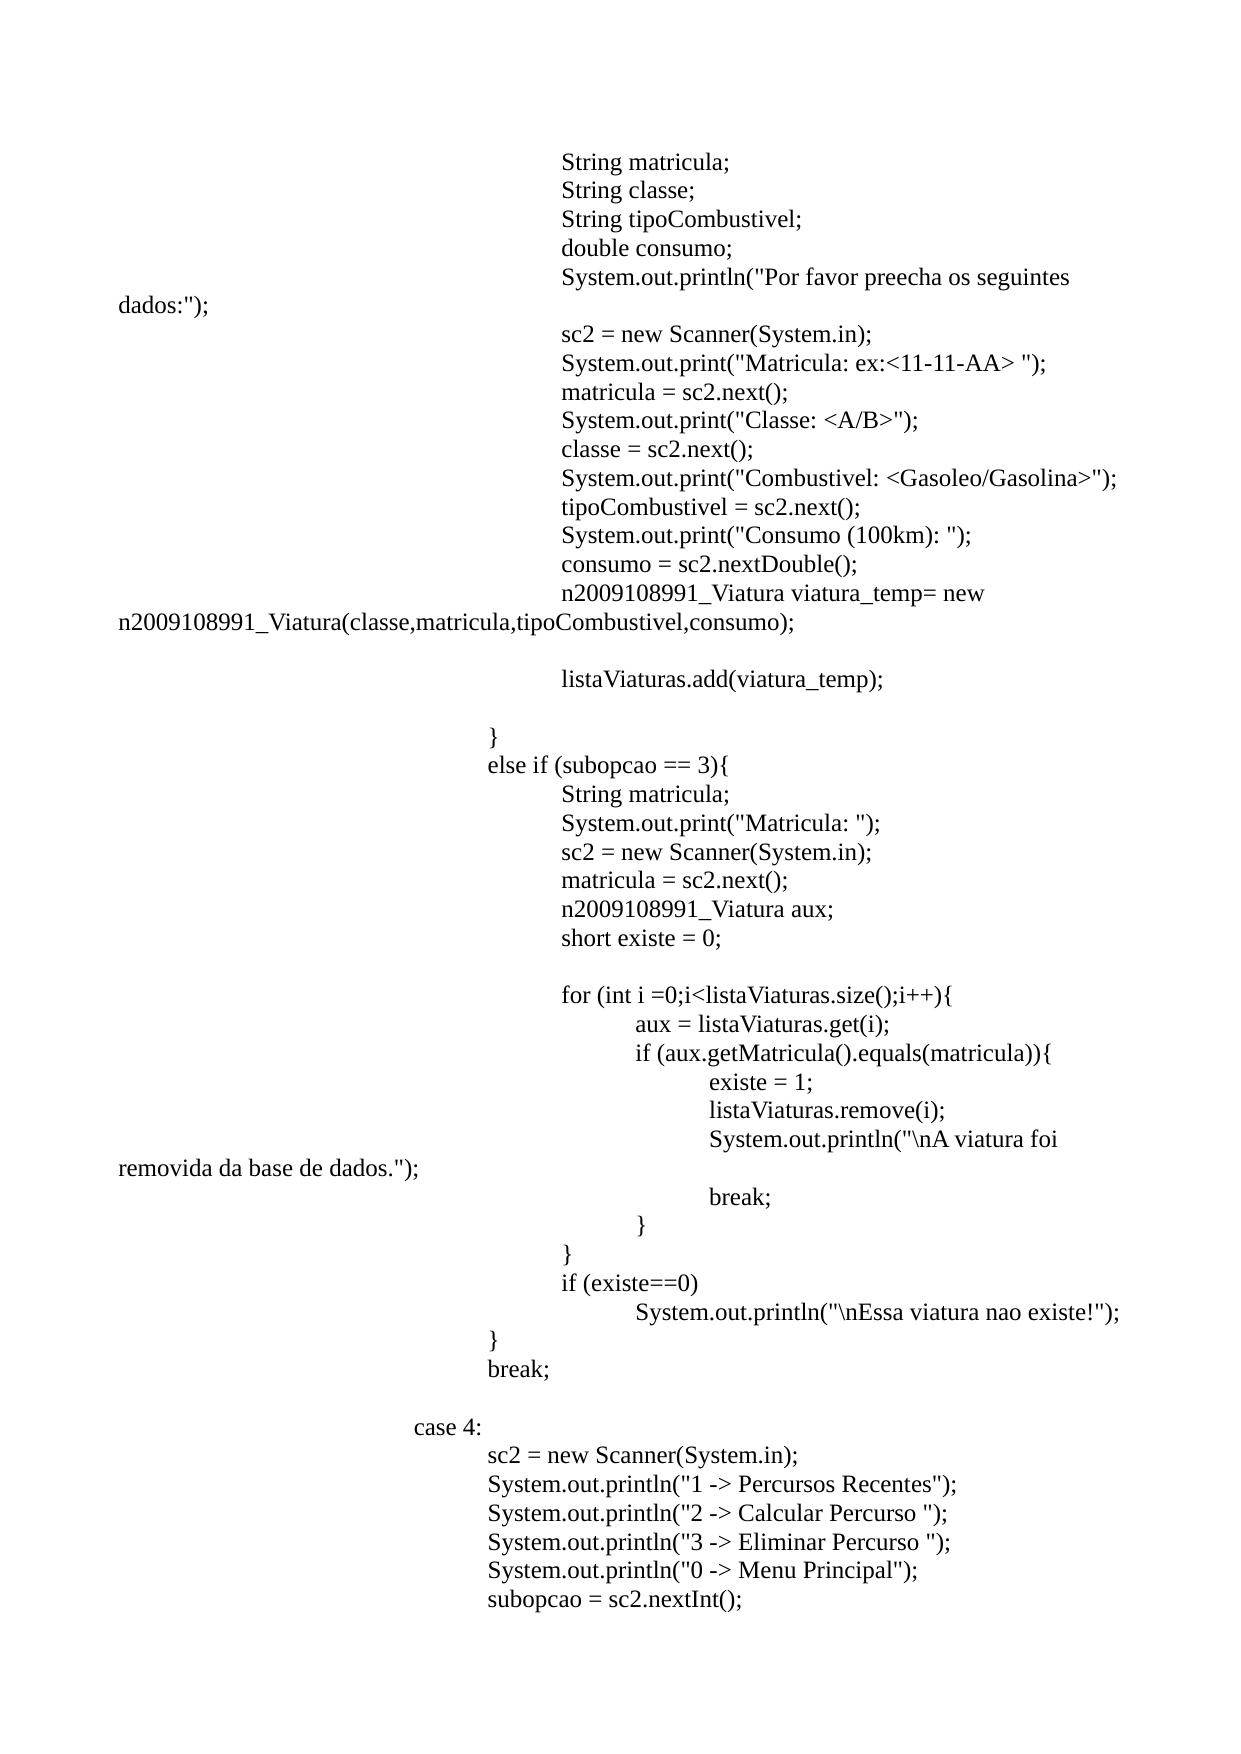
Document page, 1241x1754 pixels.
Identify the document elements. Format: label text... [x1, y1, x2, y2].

text System.out.print("Consumo (100km): "); [118, 521, 1122, 549]
text sc2 = new Scanner(System.in); [118, 1441, 1122, 1469]
text System.out.print("Combustivel: <Gasoleo/Gasolina>"); [118, 463, 1122, 492]
text System.out.println("2 -> Calcular Percurso "); [118, 1498, 1122, 1527]
text String matricula; [118, 147, 1122, 176]
text n2009108991_Viatura viatura_temp= new n2009108991_Viatura(classe,matricula,tipoCombustivel,consumo); [118, 578, 1122, 636]
text String matricula; [118, 779, 1122, 808]
text aux = listaViaturas.get(i); [118, 1009, 1122, 1038]
text break; [118, 1182, 1122, 1211]
text tipoCombustivel = sc2.next(); [118, 492, 1122, 521]
text System.out.println("Por favor preecha os seguintes dados:"); [118, 262, 1122, 319]
text String classe; [118, 176, 1122, 204]
text } [118, 1239, 1122, 1268]
text sc2 = new Scanner(System.in); [118, 837, 1122, 866]
text classe = sc2.next(); [118, 434, 1122, 463]
text listaViaturas.add(viatura_temp); [118, 664, 1122, 693]
text double consumo; [118, 233, 1122, 262]
text System.out.println("\nEssa viatura nao existe!"); [118, 1297, 1122, 1326]
text matricula = sc2.next(); [118, 866, 1122, 894]
text if (aux.getMatricula().equals(matricula)){ [118, 1038, 1122, 1067]
text existe = 1; [118, 1067, 1122, 1096]
text break; [118, 1354, 1122, 1383]
text matricula = sc2.next(); [118, 377, 1122, 406]
text if (existe==0) [118, 1268, 1122, 1297]
text System.out.println("0 -> Menu Principal"); [118, 1556, 1122, 1584]
text else if (subopcao == 3){ [118, 751, 1122, 779]
text System.out.print("Matricula: ex:<11-11-AA> "); [118, 348, 1122, 377]
text System.out.println("3 -> Eliminar Percurso "); [118, 1527, 1122, 1556]
text } [118, 1211, 1122, 1239]
text case 4: [118, 1412, 1122, 1441]
text } [118, 1326, 1122, 1354]
text short existe = 0; [118, 923, 1122, 952]
text subopcao = sc2.nextInt(); [118, 1584, 1122, 1613]
text n2009108991_Viatura aux; [118, 894, 1122, 923]
text sc2 = new Scanner(System.in); [118, 319, 1122, 348]
text consumo = sc2.nextDouble(); [118, 549, 1122, 578]
text String tipoCombustivel; [118, 204, 1122, 233]
text System.out.println("1 -> Percursos Recentes"); [118, 1469, 1122, 1498]
text } [118, 722, 1122, 751]
text listaViaturas.remove(i); [118, 1096, 1122, 1124]
text System.out.print("Matricula: "); [118, 808, 1122, 837]
text for (int i =0;i<listaViaturas.size();i++){ [118, 981, 1122, 1009]
text System.out.print("Classe: <A/B>"); [118, 406, 1122, 434]
text System.out.println("\nA viatura foi removida da base de dados."); [118, 1124, 1122, 1182]
